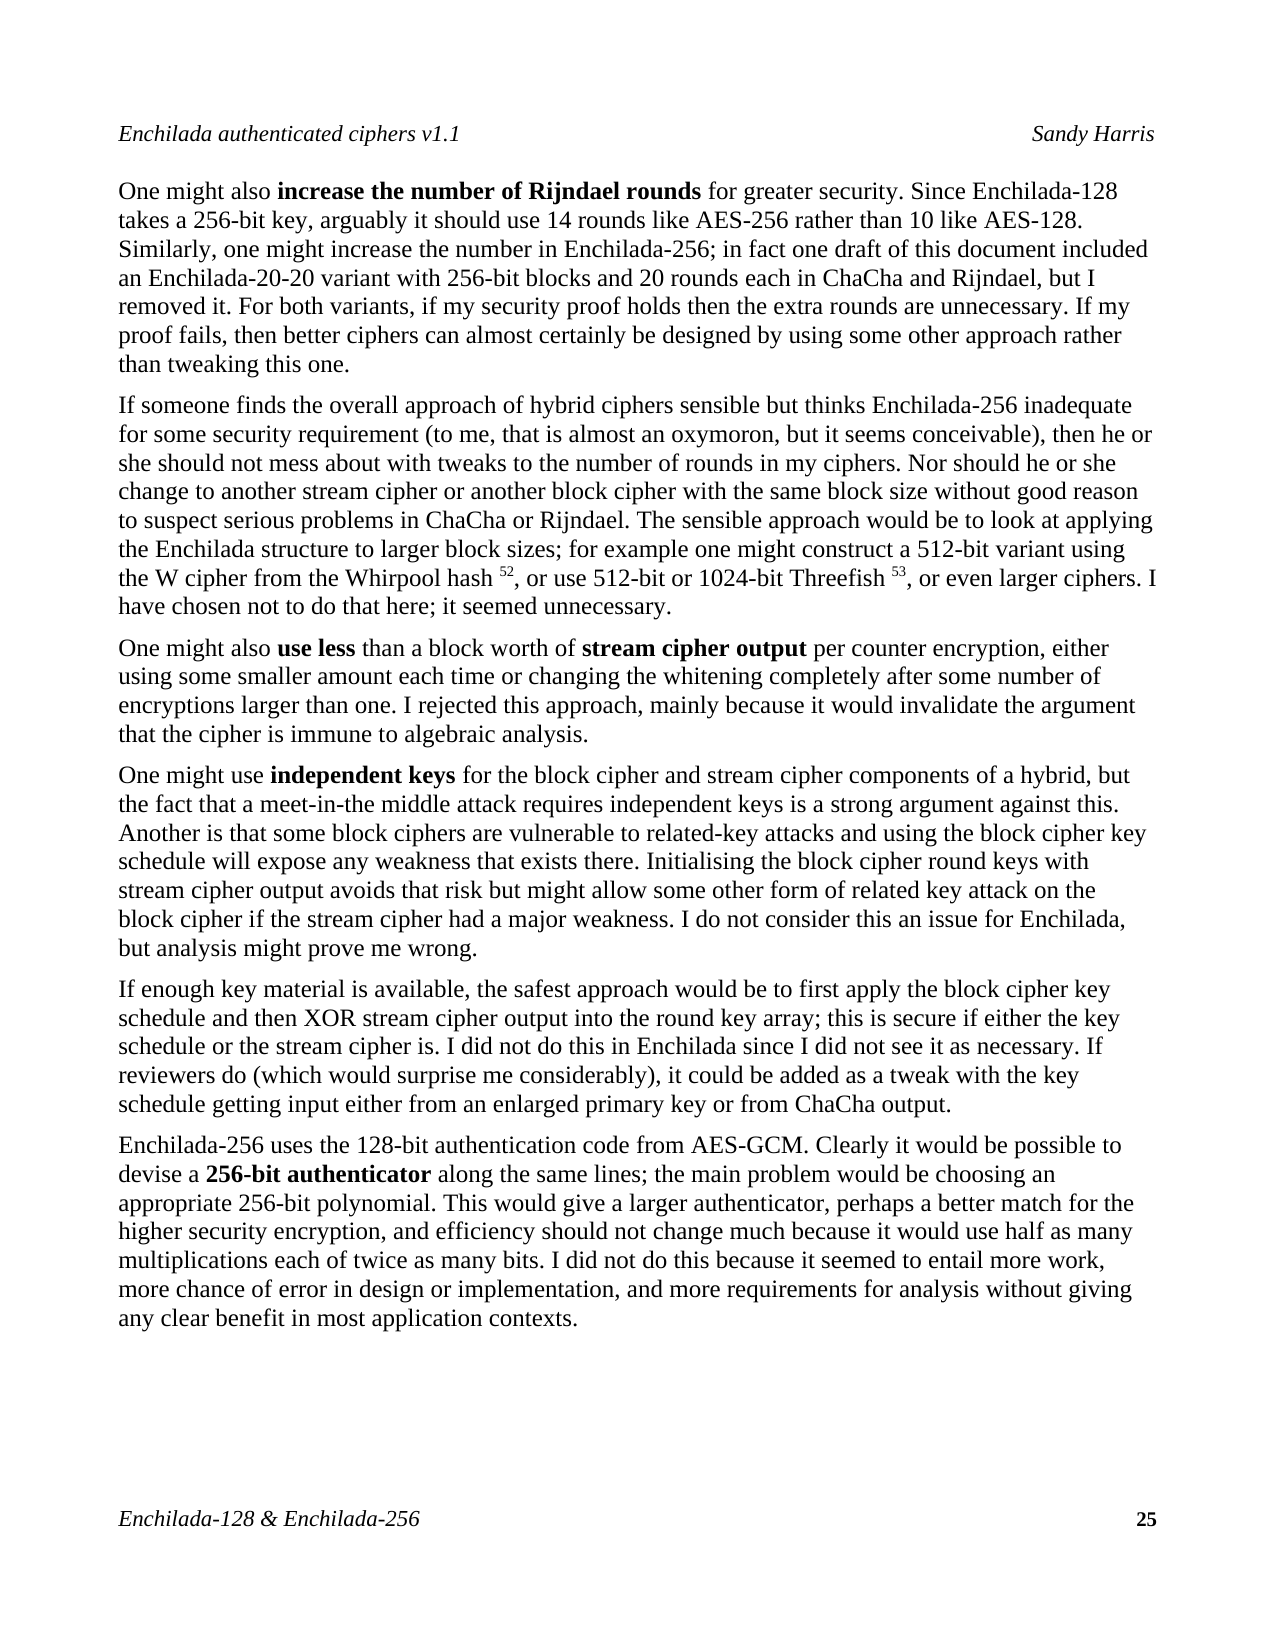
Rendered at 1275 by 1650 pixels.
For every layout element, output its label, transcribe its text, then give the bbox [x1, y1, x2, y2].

text One might also increase the number of Rijndael rounds for greater security. Since Enchilada-128 takes a 256-bit key, arguably it should use 14 rounds like AES-256 rather than 10 like AES-128. Similarly, one might increase the number in Enchilada-256; in fact one draft of this document included an Enchilada-20-20 variant with 256-bit blocks and 20 rounds each in ChaCha and Rijndael, but I removed it. For both variants, if my security proof holds then the extra rounds are unnecessary. If my proof fails, then better ciphers can almost certainly be designed by using some other approach rather than tweaking this one. [118, 176, 1157, 378]
text One might use independent keys for the block cipher and stream cipher components of a hybrid, but the fact that a meet-in-the middle attack requires independent keys is a strong argument against this. Another is that some block ciphers are vulnerable to related-key attacks and using the block cipher key schedule will expose any weakness that exists there. Initialising the block cipher round keys with stream cipher output avoids that risk but might allow some other form of related key attack on the block cipher if the stream cipher had a major weakness. I do not consider this an issue for Enchilada, but analysis might prove me wrong. [118, 760, 1157, 961]
text If someone finds the overall approach of hybrid ciphers sensible but thinks Enchilada-256 inadequate for some security requirement (to me, that is almost an oxymoron, but it seems conceivable), then he or she should not mess about with tweaks to the number of rounds in my ciphers. Nor should he or she change to another stream cipher or another block cipher with the same block size without good reason to suspect serious problems in ChaCha or Rijndael. The sensible approach would be to look at applying the Enchilada structure to larger block sizes; for example one might construct a 512-bit variant using the W cipher from the Whirpool hash , or use 512-bit or 1024-bit Threefish , or even larger ciphers. I have chosen not to do that here; it seemed unnecessary. [118, 390, 1157, 620]
text If enough key material is available, the safest approach would be to first apply the block cipher key schedule and then XOR stream cipher output into the round key array; this is secure if either the key schedule or the stream cipher is. I did not do this in Enchilada since I did not see it as necessary. If reviewers do (which would surprise me considerably), it could be added as a tweak with the key schedule getting input either from an enlarged primary key or from ChaCha output. [118, 974, 1157, 1118]
text Enchilada-256 uses the 128-bit authentication code from AES-GCM. Clearly it would be possible to devise a 256-bit authenticator along the same lines; the main problem would be choosing an appropriate 256-bit polynomial. This would give a larger authenticator, perhaps a better match for the higher security encryption, and efficiency should not change much because it would use half as many multiplications each of twice as many bits. I did not do this because it seemed to entail more work, more chance of error in design or implementation, and more requirements for analysis without giving any clear benefit in most application contexts. [118, 1130, 1157, 1331]
text One might also use less than a block worth of stream cipher output per counter encryption, either using some smaller amount each time or changing the whitening completely after some number of encryptions larger than one. I rejected this approach, mainly because it would invalidate the argument that the cipher is immune to algebraic analysis. [118, 633, 1157, 748]
